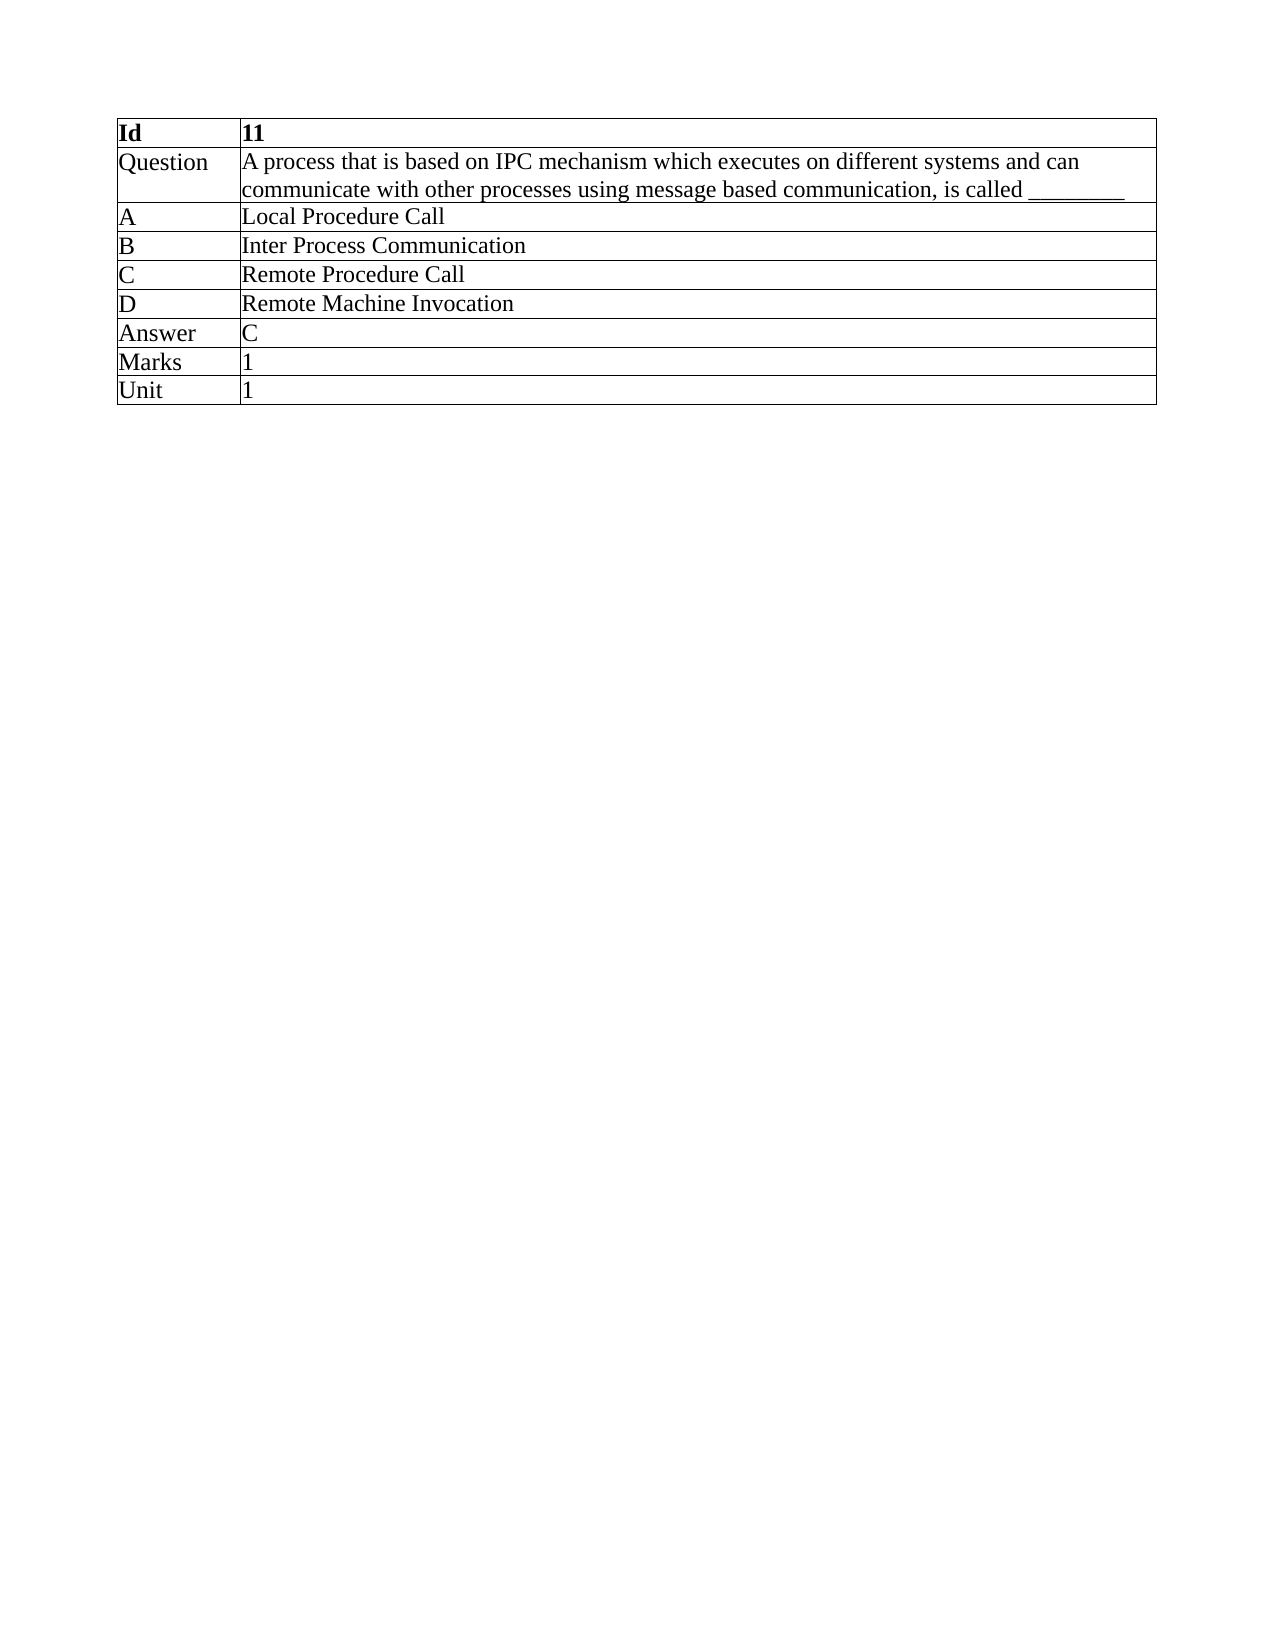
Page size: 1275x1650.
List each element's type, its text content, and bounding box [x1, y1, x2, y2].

table_cell A [118, 203, 240, 231]
table_cell Unit [118, 376, 240, 404]
table_cell Remote Procedure Call [241, 261, 1156, 289]
table_cell D [118, 290, 240, 318]
table_header Id [118, 119, 240, 147]
table_cell Remote Machine Invocation [241, 290, 1156, 318]
table_cell C [118, 261, 240, 289]
table_cell 1 [241, 376, 1156, 404]
table_cell Marks [118, 348, 240, 375]
table_cell A process that is based on IPC mechanism which executes on different systems and can communicate with other processes using message based communication, is called ________ [241, 148, 1156, 202]
table_cell Inter Process Communication [241, 232, 1156, 260]
table_cell Answer [118, 319, 240, 347]
table_cell C [241, 319, 1156, 347]
table_cell B [118, 232, 240, 260]
table_header 11 [241, 119, 1156, 147]
table_cell Local Procedure Call [241, 203, 1156, 231]
table_cell 1 [241, 348, 1156, 375]
table_cell Question [118, 148, 240, 202]
